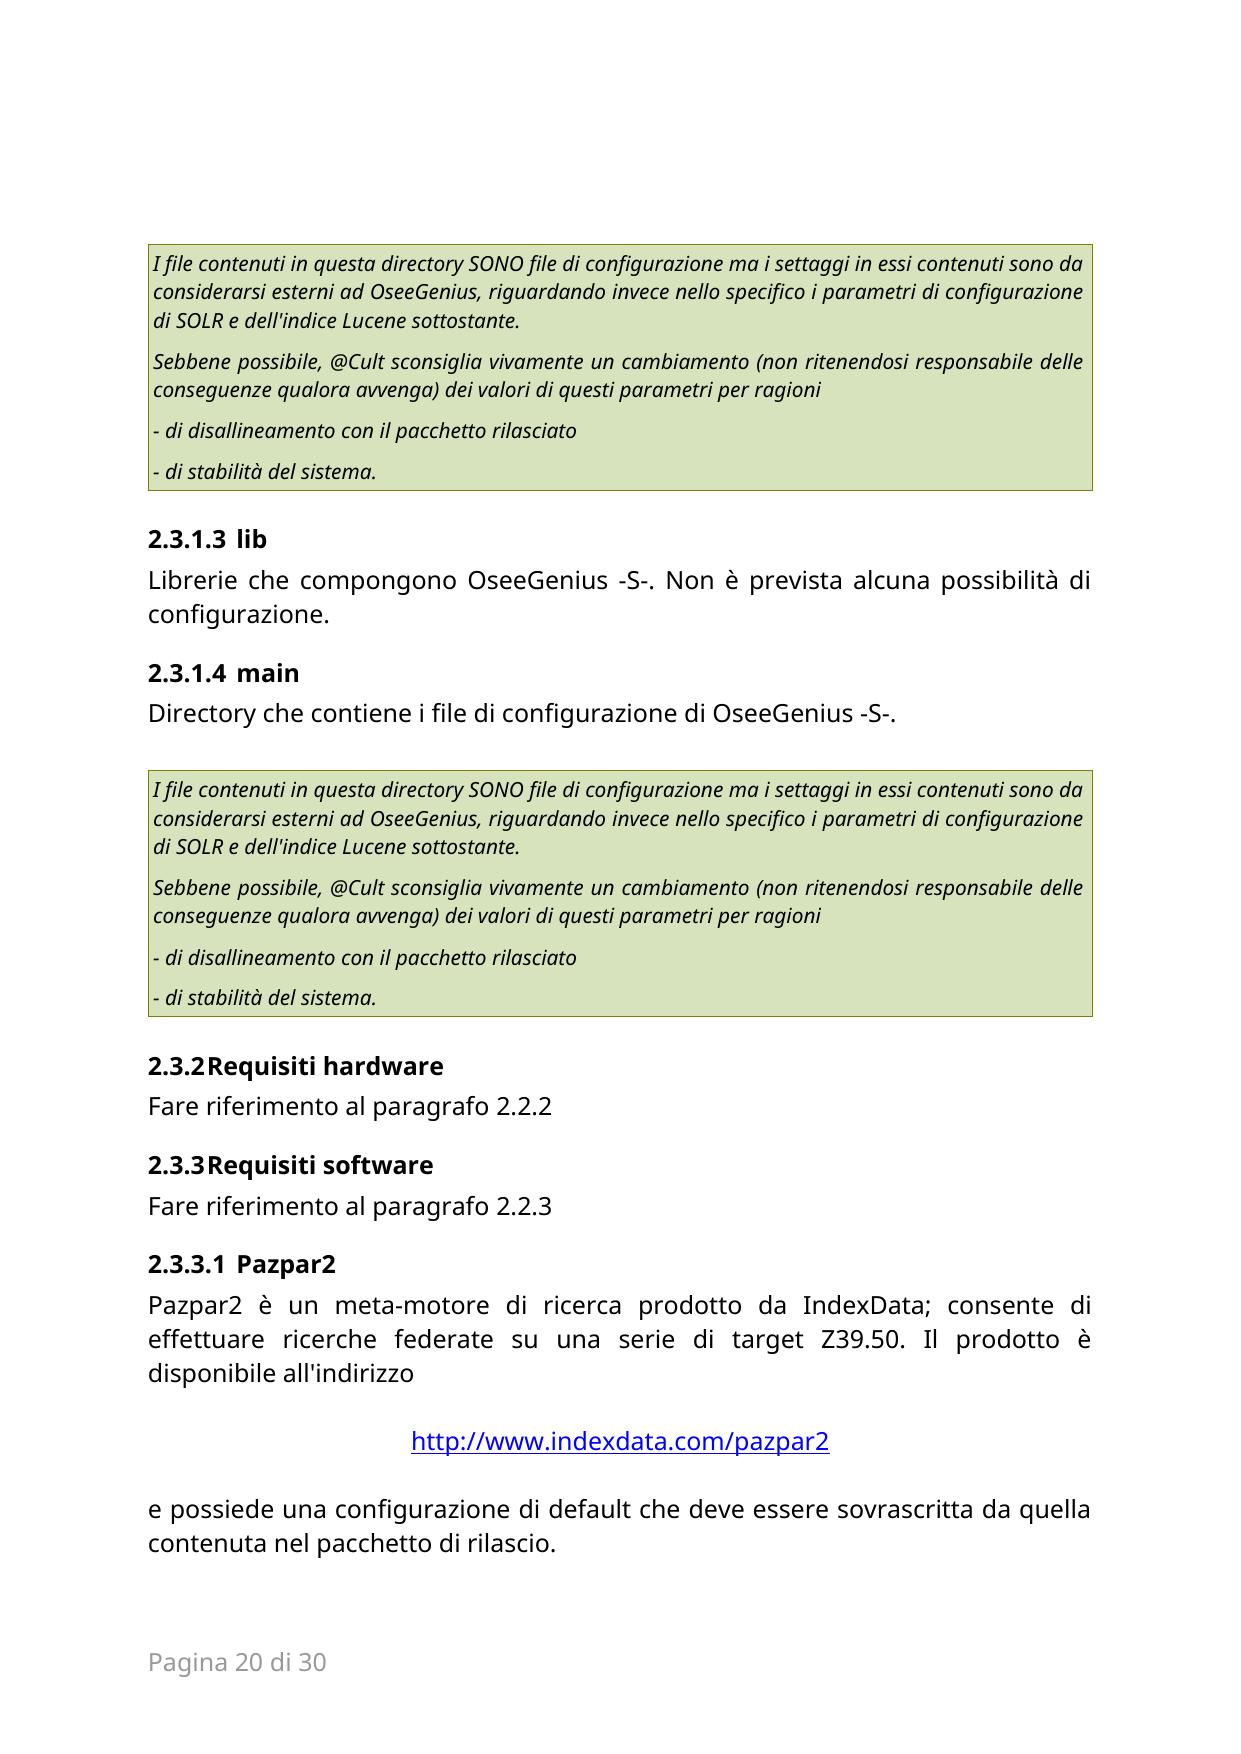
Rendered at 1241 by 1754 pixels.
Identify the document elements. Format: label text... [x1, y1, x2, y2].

subtitle Requisiti hardware [148, 1048, 1093, 1082]
subtitle main [148, 656, 1093, 689]
text e possiede una configurazione di default che deve essere sovrascritta da quella contenuta nel pacchetto di rilascio. [148, 1492, 1093, 1560]
text Pazpar2 è un meta-motore di ricerca prodotto da IndexData; consente di effettuare ricerche federate su una serie di target Z39.50. Il prodotto è disponibile all'indirizzo [148, 1287, 1093, 1390]
subtitle Pazpar2 [148, 1247, 1093, 1281]
list - di disallineamento con il pacchetto rilasciato [149, 411, 1092, 445]
list - di disallineamento con il pacchetto rilasciato [149, 937, 1092, 971]
text http://www.indexdata.com/pazpar2 [148, 1424, 1093, 1458]
subtitle Requisiti software [148, 1148, 1093, 1182]
text Fare riferimento al paragrafo 2.2.2 [148, 1089, 1093, 1123]
list - di stabilità del sistema. [149, 452, 1092, 490]
subtitle lib [148, 522, 1093, 556]
list Sebbene possibile, @Cult sconsiglia vivamente un cambiamento (non ritenendosi responsabile delle conseguenze qualora avvenga) dei valori di questi parametri per ragioni [149, 868, 1092, 930]
text Librerie che compongono OseeGenius -S-. Non è prevista alcuna possibilità di configurazione. [148, 562, 1093, 631]
list I file contenuti in questa directory SONO file di configurazione ma i settaggi in essi contenuti sono da considerarsi esterni ad OseeGenius, riguardando invece nello specifico i parametri di configurazione di SOLR e dell'indice Lucene sottostante. [149, 771, 1092, 861]
list - di stabilità del sistema. [149, 978, 1092, 1016]
list I file contenuti in questa directory SONO file di configurazione ma i settaggi in essi contenuti sono da considerarsi esterni ad OseeGenius, riguardando invece nello specifico i parametri di configurazione di SOLR e dell'indice Lucene sottostante. [149, 245, 1092, 334]
text Directory che contiene i file di configurazione di OseeGenius -S-. [148, 696, 1093, 730]
list Sebbene possibile, @Cult sconsiglia vivamente un cambiamento (non ritenendosi responsabile delle conseguenze qualora avvenga) dei valori di questi parametri per ragioni [149, 342, 1092, 404]
text Fare riferimento al paragrafo 2.2.3 [148, 1188, 1093, 1222]
